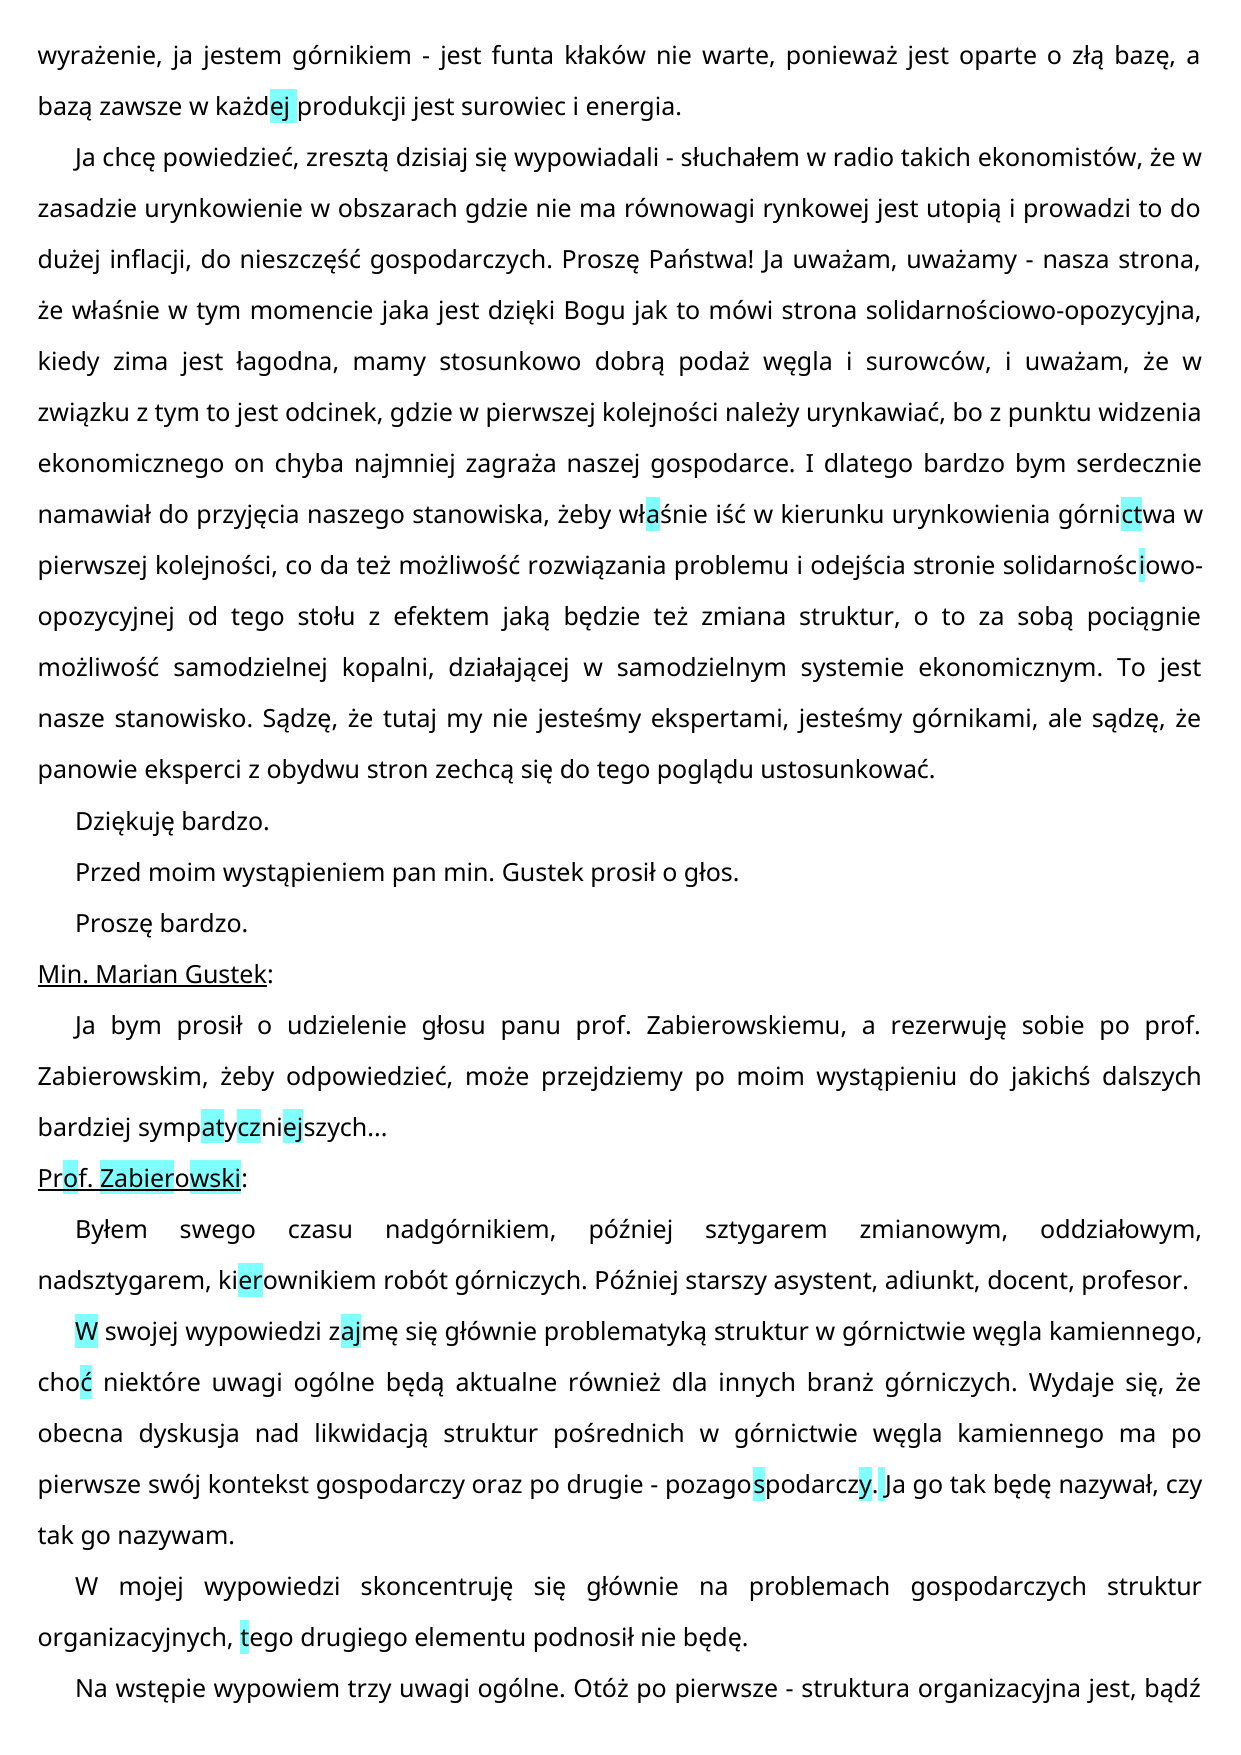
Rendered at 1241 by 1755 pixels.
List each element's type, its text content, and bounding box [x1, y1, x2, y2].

text W swojej wypowiedzi zajmę się głównie problematyką struktur w górnictwie węgla kamiennego, choć niektóre uwagi ogólne będą aktualne również dla innych branż górniczych. Wydaje się, że obecna dyskusja nad likwidacją struktur pośrednich w górnictwie węgla kamiennego ma po pierwsze swój kontekst gospodarczy oraz po drugie - pozagospodarczy. Ja go tak będę nazywał, czy tak go nazywam. [37, 1313, 1203, 1552]
text Min. Marian Gustek: [37, 956, 1203, 990]
text Na wstępie wypowiem trzy uwagi ogólne. Otóż po pierwsze - struktura organizacyjna jest, bądź [37, 1671, 1203, 1705]
text Dziękuję bardzo. [37, 803, 1203, 837]
text Byłem swego czasu nadgórnikiem, później sztygarem zmianowym, oddziałowym, nadsztygarem, kierownikiem robót górniczych. Później starszy asystent, adiunkt, docent, profesor. [37, 1211, 1203, 1297]
text Przed moim wystąpieniem pan min. Gustek prosił o głos. [37, 854, 1203, 888]
text Ja bym prosił o udzielenie głosu panu prof. Zabierowskiemu, a rezerwuję sobie po prof. Zabierowskim, żeby odpowiedzieć, może przejdziemy po moim wystąpieniu do jakichś dalszych bardziej sympatyczniejszych... [37, 1007, 1203, 1143]
text W mojej wypowiedzi skoncentruję się głównie na problemach gospodarczych struktur organizacyjnych, tego drugiego elementu podnosił nie będę. [37, 1569, 1203, 1654]
text Proszę bardzo. [37, 905, 1203, 939]
text wyrażenie, ja jestem górnikiem - jest funta kłaków nie warte, ponieważ jest oparte o złą bazę, a bazą zawsze w każdej produkcji jest surowiec i energia. [37, 37, 1203, 123]
text Prof. Zabierowski: [37, 1160, 1203, 1194]
text Ja chcę powiedzieć, zresztą dzisiaj się wypowiadali - słuchałem w radio takich ekonomistów, że w zasadzie urynkowienie w obszarach gdzie nie ma równowagi rynkowej jest utopią i prowadzi to do dużej inflacji, do nieszczęść gospodarczych. Proszę Państwa! Ja uważam, uważamy - nasza strona, że właśnie w tym momencie jaka jest dzięki Bogu jak to mówi strona solidarnościowo-opozycyjna, kiedy zima jest łagodna, mamy stosunkowo dobrą podaż węgla i surowców, i uważam, że w związku z tym to jest odcinek, gdzie w pierwszej kolejności należy urynkawiać, bo z punktu widzenia ekonomicznego on chyba najmniej zagraża naszej gospodarce. I dlatego bardzo bym serdecznie namawiał do przyjęcia naszego stanowiska, żeby właśnie iść w kierunku urynkowienia górnictwa w pierwszej kolejności, co da też możliwość rozwiązania problemu i odejścia stronie solidarnościowo-opozycyjnej od tego stołu z efektem jaką będzie też zmiana struktur, o to za sobą pociągnie możliwość samodzielnej kopalni, działającej w samodzielnym systemie ekonomicznym. To jest nasze stanowisko. Sądzę, że tutaj my nie jesteśmy ekspertami, jesteśmy górnikami, ale sądzę, że panowie eksperci z obydwu stron zechcą się do tego poglądu ustosunkować. [37, 139, 1203, 786]
